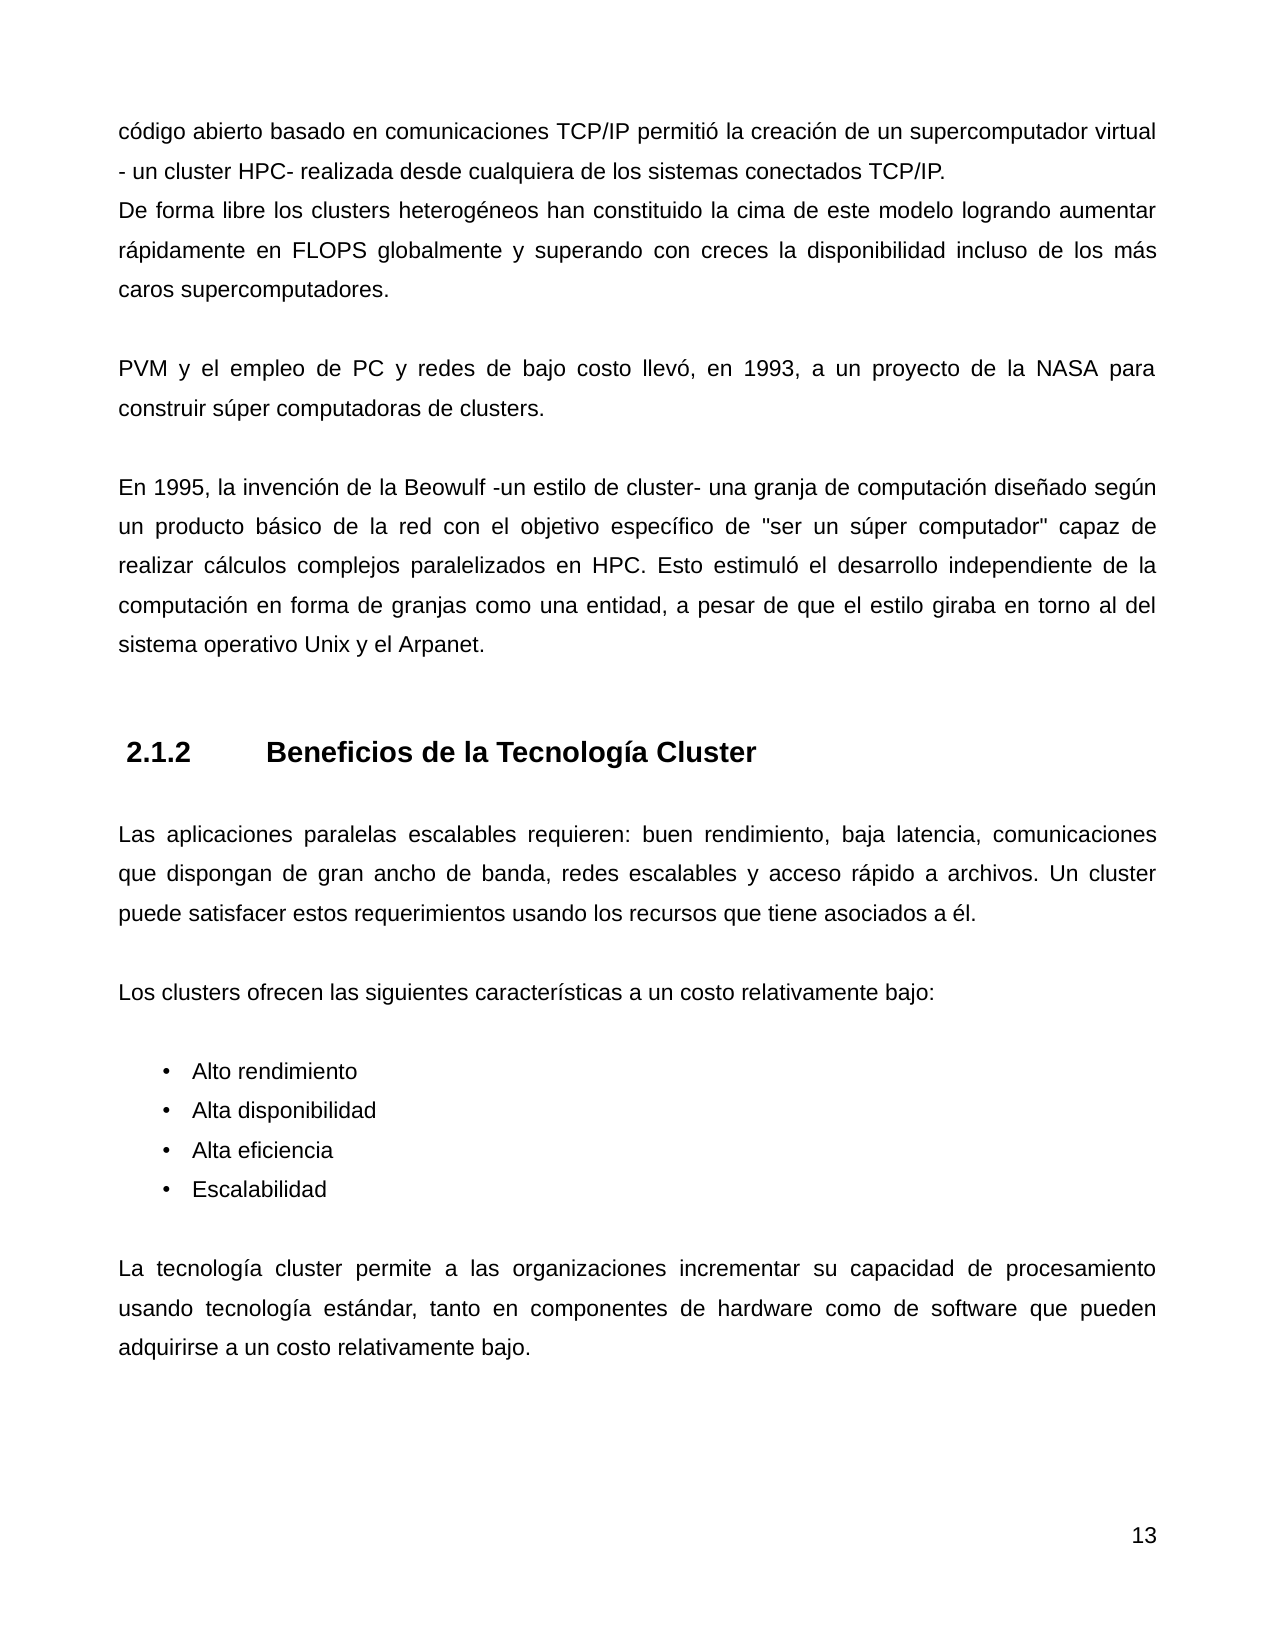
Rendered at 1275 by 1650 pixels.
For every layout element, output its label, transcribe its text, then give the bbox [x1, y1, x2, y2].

list Alta eficiencia [162, 1137, 1157, 1163]
text En 1995, la invención de la Beowulf -un estilo de cluster- una granja de computación diseñado según un producto básico de la red con el objetivo específico de "ser un súper computador" capaz de realizar cálculos complejos paralelizados en HPC. Esto estimuló el desarrollo independiente de la computación en forma de granjas como una entidad, a pesar de que el estilo giraba en torno al del sistema operativo Unix y el Arpanet. [118, 473, 1157, 658]
list Escalabilidad [162, 1176, 1157, 1202]
text Las aplicaciones paralelas escalables requieren: buen rendimiento, baja latencia, comunicaciones que dispongan de gran ancho de banda, redes escalables y acceso rápido a archivos. Un cluster puede satisfacer estos requerimientos usando los recursos que tiene asociados a él. [118, 821, 1157, 926]
list Alta disponibilidad [162, 1097, 1157, 1123]
text La tecnología cluster permite a las organizaciones incrementar su capacidad de procesamiento usando tecnología estándar, tanto en componentes de hardware como de software que pueden adquirirse a un costo relativamente bajo. [118, 1255, 1157, 1360]
text PVM y el empleo de PC y redes de bajo costo llevó, en 1993, a un proyecto de la NASA para construir súper computadoras de clusters. [118, 355, 1157, 421]
text De forma libre los clusters heterogéneos han constituido la cima de este modelo logrando aumentar rápidamente en FLOPS globalmente y superando con creces la disponibilidad incluso de los más caros supercomputadores. [118, 197, 1157, 302]
text Los clusters ofrecen las siguientes características a un costo relativamente bajo: [118, 979, 1157, 1005]
subtitle Beneficios de la Tecnología Cluster [118, 735, 1157, 769]
text código abierto basado en comunicaciones TCP/IP permitió la creación de un supercomputador virtual - un cluster HPC- realizada desde cualquiera de los sistemas conectados TCP/IP. [118, 118, 1157, 184]
list Alto rendimiento [162, 1058, 1157, 1084]
